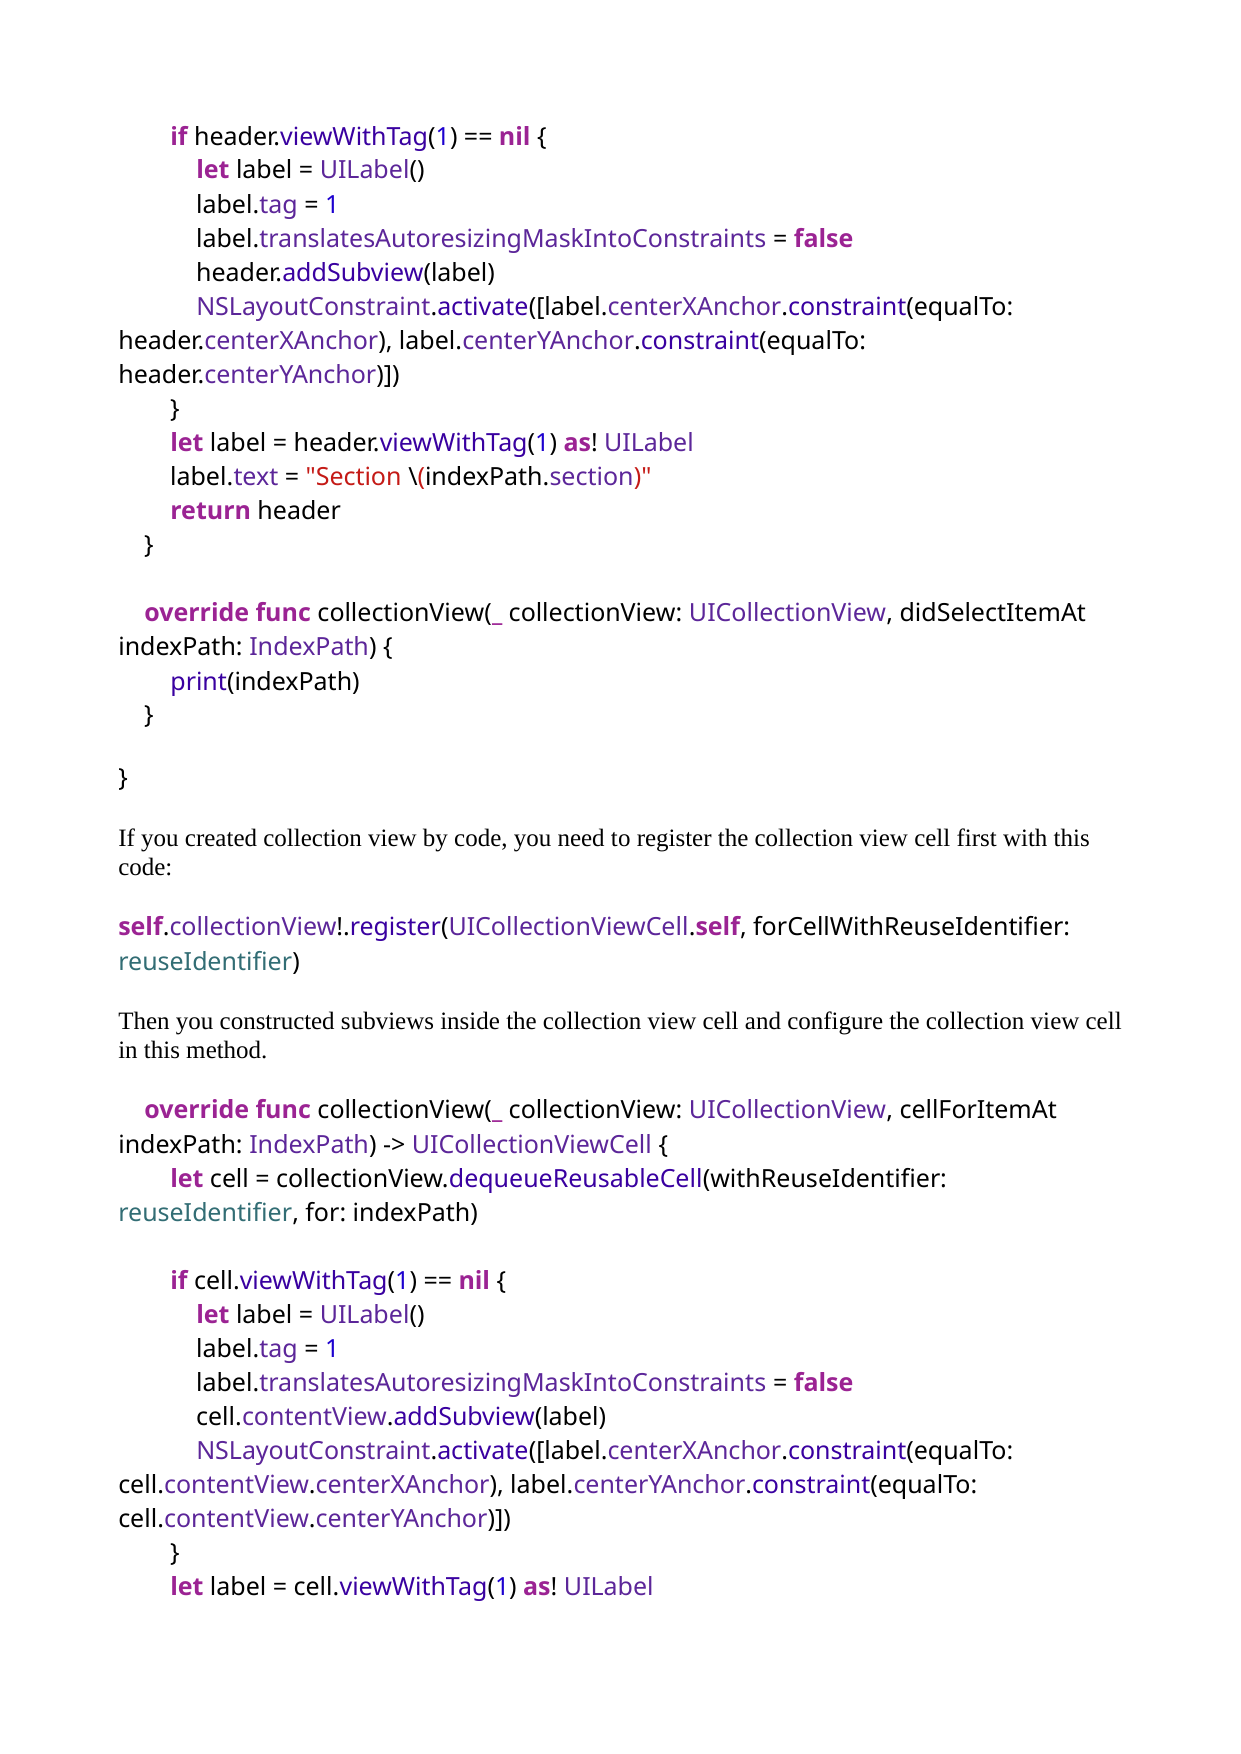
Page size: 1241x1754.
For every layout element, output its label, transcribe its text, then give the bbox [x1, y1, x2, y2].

text } [118, 1535, 1122, 1569]
text if cell.viewWithTag(1) == nil { [118, 1262, 1122, 1297]
text label.tag = 1 [118, 1331, 1122, 1365]
text } [118, 697, 1122, 731]
text let label = UILabel() [118, 152, 1122, 186]
text cell.contentView.addSubview(label) [118, 1399, 1122, 1433]
text let label = cell.viewWithTag(1) as! UILabel [118, 1569, 1122, 1603]
text Then you constructed subviews inside the collection view cell and configure the collection view cell in this method. [118, 1006, 1122, 1063]
text return header [118, 493, 1122, 527]
text header.addSubview(label) [118, 254, 1122, 288]
text let label = header.viewWithTag(1) as! UILabel [118, 425, 1122, 459]
text } [118, 391, 1122, 425]
text override func collectionView(_ collectionView: UICollectionView, cellForItemAt indexPath: IndexPath) -> UICollectionViewCell { [118, 1092, 1122, 1160]
text } [118, 760, 1122, 794]
text NSLayoutConstraint.activate([label.centerXAnchor.constraint(equalTo: header.centerXAnchor), label.centerYAnchor.constraint(equalTo: header.centerYAnchor)]) [118, 288, 1122, 391]
text if header.viewWithTag(1) == nil { [118, 118, 1122, 152]
text override func collectionView(_ collectionView: UICollectionView, didSelectItemAt indexPath: IndexPath) { [118, 595, 1122, 663]
text print(indexPath) [118, 663, 1122, 697]
text label.translatesAutoresizingMaskIntoConstraints = false [118, 220, 1122, 254]
text NSLayoutConstraint.activate([label.centerXAnchor.constraint(equalTo: cell.contentView.centerXAnchor), label.centerYAnchor.constraint(equalTo: cell.contentView.centerYAnchor)]) [118, 1433, 1122, 1535]
text let label = UILabel() [118, 1297, 1122, 1331]
text label.text = "Section \(indexPath.section)" [118, 459, 1122, 493]
text } [118, 527, 1122, 561]
text let cell = collectionView.dequeueReusableCell(withReuseIdentifier: reuseIdentifier, for: indexPath) [118, 1160, 1122, 1228]
text label.translatesAutoresizingMaskIntoConstraints = false [118, 1365, 1122, 1399]
text label.tag = 1 [118, 186, 1122, 220]
text self.collectionView!.register(UICollectionViewCell.self, forCellWithReuseIdentifier: reuseIdentifier) [118, 909, 1122, 977]
text If you created collection view by code, you need to register the collection view cell first with this code: [118, 823, 1122, 880]
